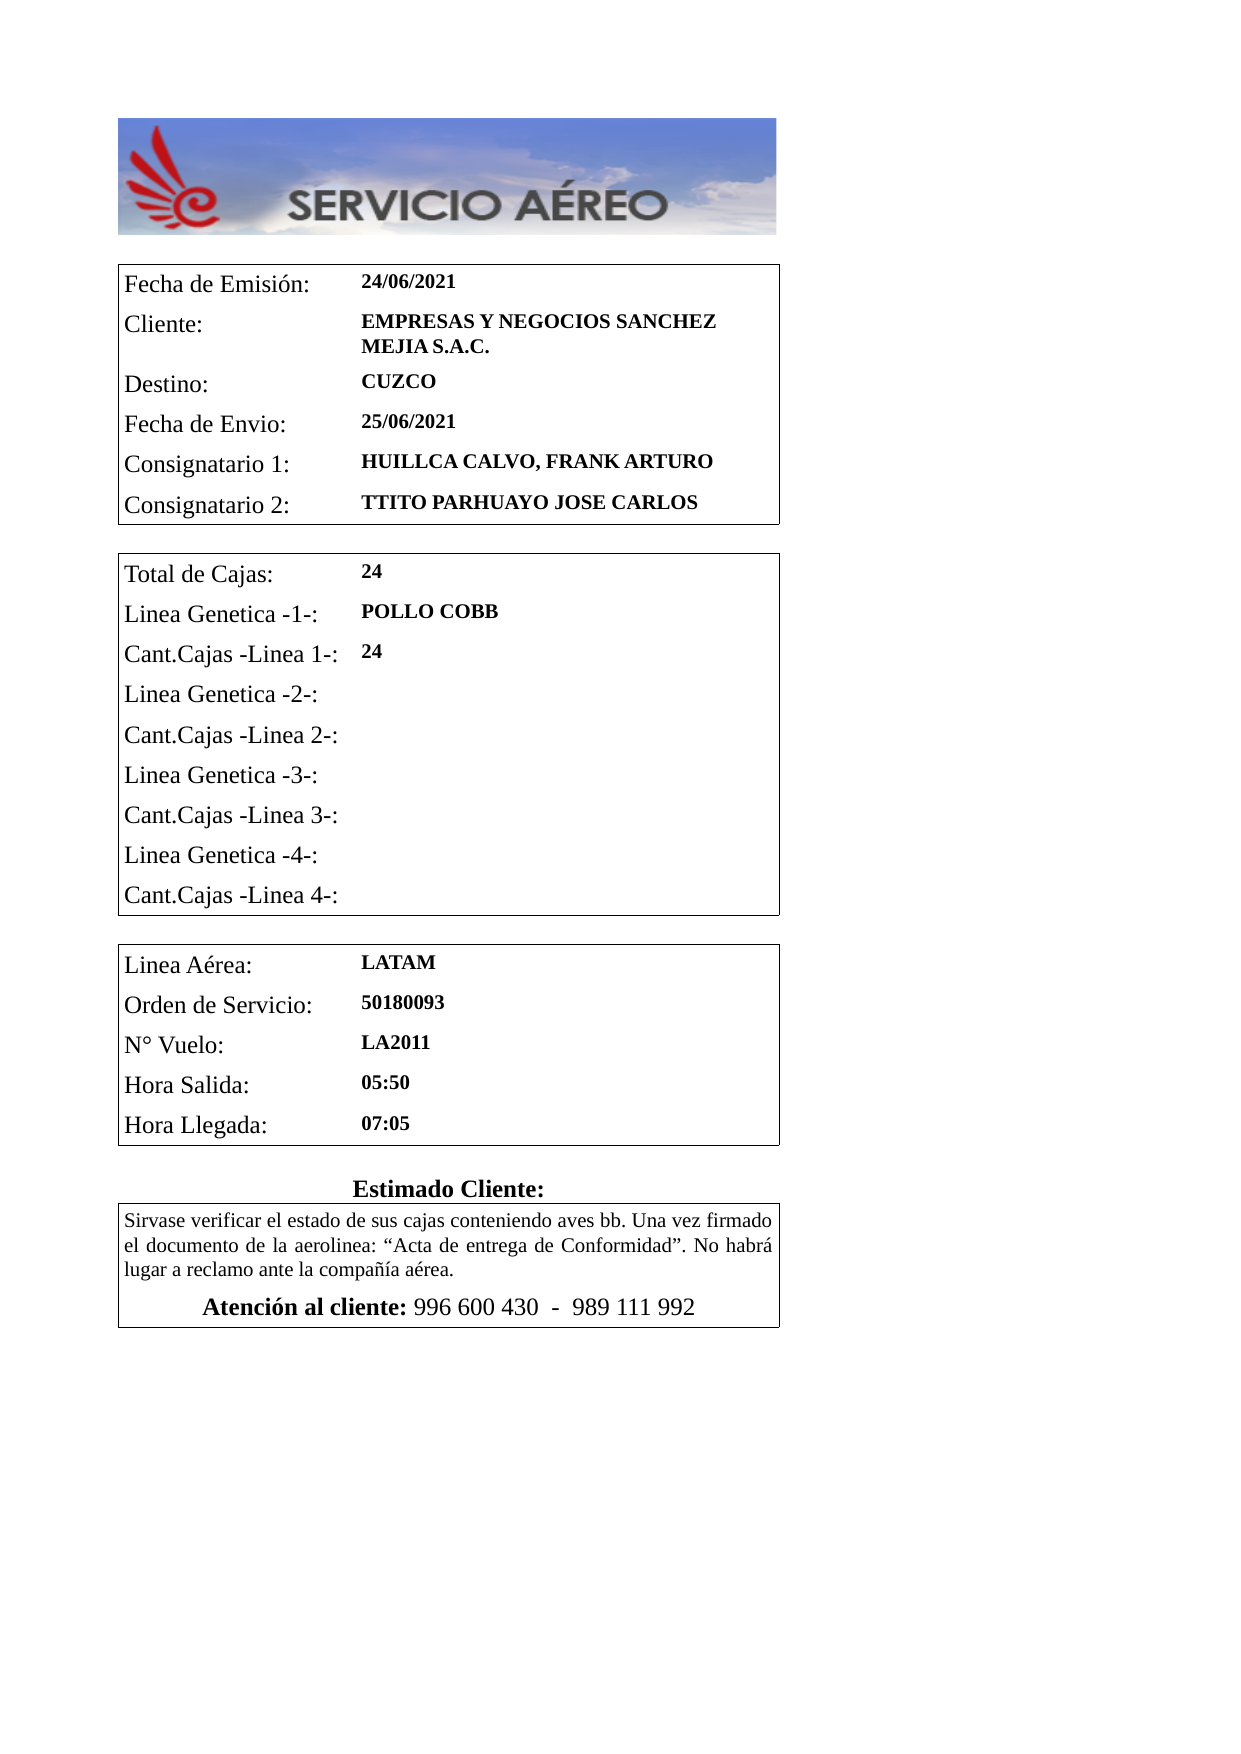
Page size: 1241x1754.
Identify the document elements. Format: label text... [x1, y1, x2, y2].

table_cell [356, 754, 779, 794]
table_cell [118, 525, 356, 553]
table_cell [356, 835, 779, 875]
table_cell Sirvase verificar el estado de sus cajas conteniendo aves bb. Una vez firmado el documento de la aerolinea: “Acta de entrega de Conformidad”. No habrá lugar a reclamo ante la compañía aérea. [119, 1204, 779, 1286]
table_cell 24 [356, 634, 779, 674]
table_header Fecha de Emisión: [119, 265, 356, 304]
table_cell TTITO PARHUAYO JOSE CARLOS [356, 484, 779, 524]
table_cell [356, 916, 779, 944]
table_cell Linea Genetica -4-: [119, 835, 356, 875]
table_cell Consignatario 1: [119, 444, 356, 484]
table_cell [356, 525, 779, 553]
table_cell 05:50 [356, 1065, 779, 1105]
table_cell 50180093 [356, 984, 779, 1024]
table_cell [118, 916, 356, 944]
table_cell Hora Salida: [119, 1065, 356, 1105]
table_cell Linea Aérea: [119, 945, 356, 984]
table_cell Cant.Cajas -Linea 4-: [119, 875, 356, 915]
table_cell Fecha de Envio: [119, 404, 356, 444]
table_cell Cant.Cajas -Linea 3-: [119, 794, 356, 834]
table_cell Orden de Servicio: [119, 984, 356, 1024]
table_cell CUZCO [356, 363, 779, 403]
table_cell 24 [356, 554, 779, 593]
table_cell [356, 875, 779, 915]
table_cell HUILLCA CALVO, FRANK ARTURO [356, 444, 779, 484]
table_cell LATAM [356, 945, 779, 984]
table_cell POLLO COBB [356, 593, 779, 633]
table_cell Linea Genetica -3-: [119, 754, 356, 794]
table_cell [356, 794, 779, 834]
table_cell Cant.Cajas -Linea 2-: [119, 714, 356, 754]
table_cell EMPRESAS Y NEGOCIOS SANCHEZ MEJIA S.A.C. [356, 304, 779, 363]
table_cell Destino: [119, 363, 356, 403]
table_cell [356, 714, 779, 754]
table_cell [356, 674, 779, 714]
table_cell Hora Llegada: [119, 1105, 356, 1145]
picture [118, 118, 777, 235]
table_cell 07:05 [356, 1105, 779, 1145]
table_cell Linea Genetica -1-: [119, 593, 356, 633]
table_header 24/06/2021 [356, 265, 779, 304]
table_cell LA2011 [356, 1024, 779, 1064]
table_cell N° Vuelo: [119, 1024, 356, 1064]
table_cell Atención al cliente: 996 600 430 - 989 111 992 [119, 1286, 779, 1327]
table_cell Total de Cajas: [119, 554, 356, 593]
table_cell Cliente: [119, 304, 356, 363]
table_cell Cant.Cajas -Linea 1-: [119, 634, 356, 674]
table_cell Consignatario 2: [119, 484, 356, 524]
table_cell Linea Genetica -2-: [119, 674, 356, 714]
table_cell Estimado Cliente: [118, 1146, 779, 1203]
table_cell 25/06/2021 [356, 404, 779, 444]
